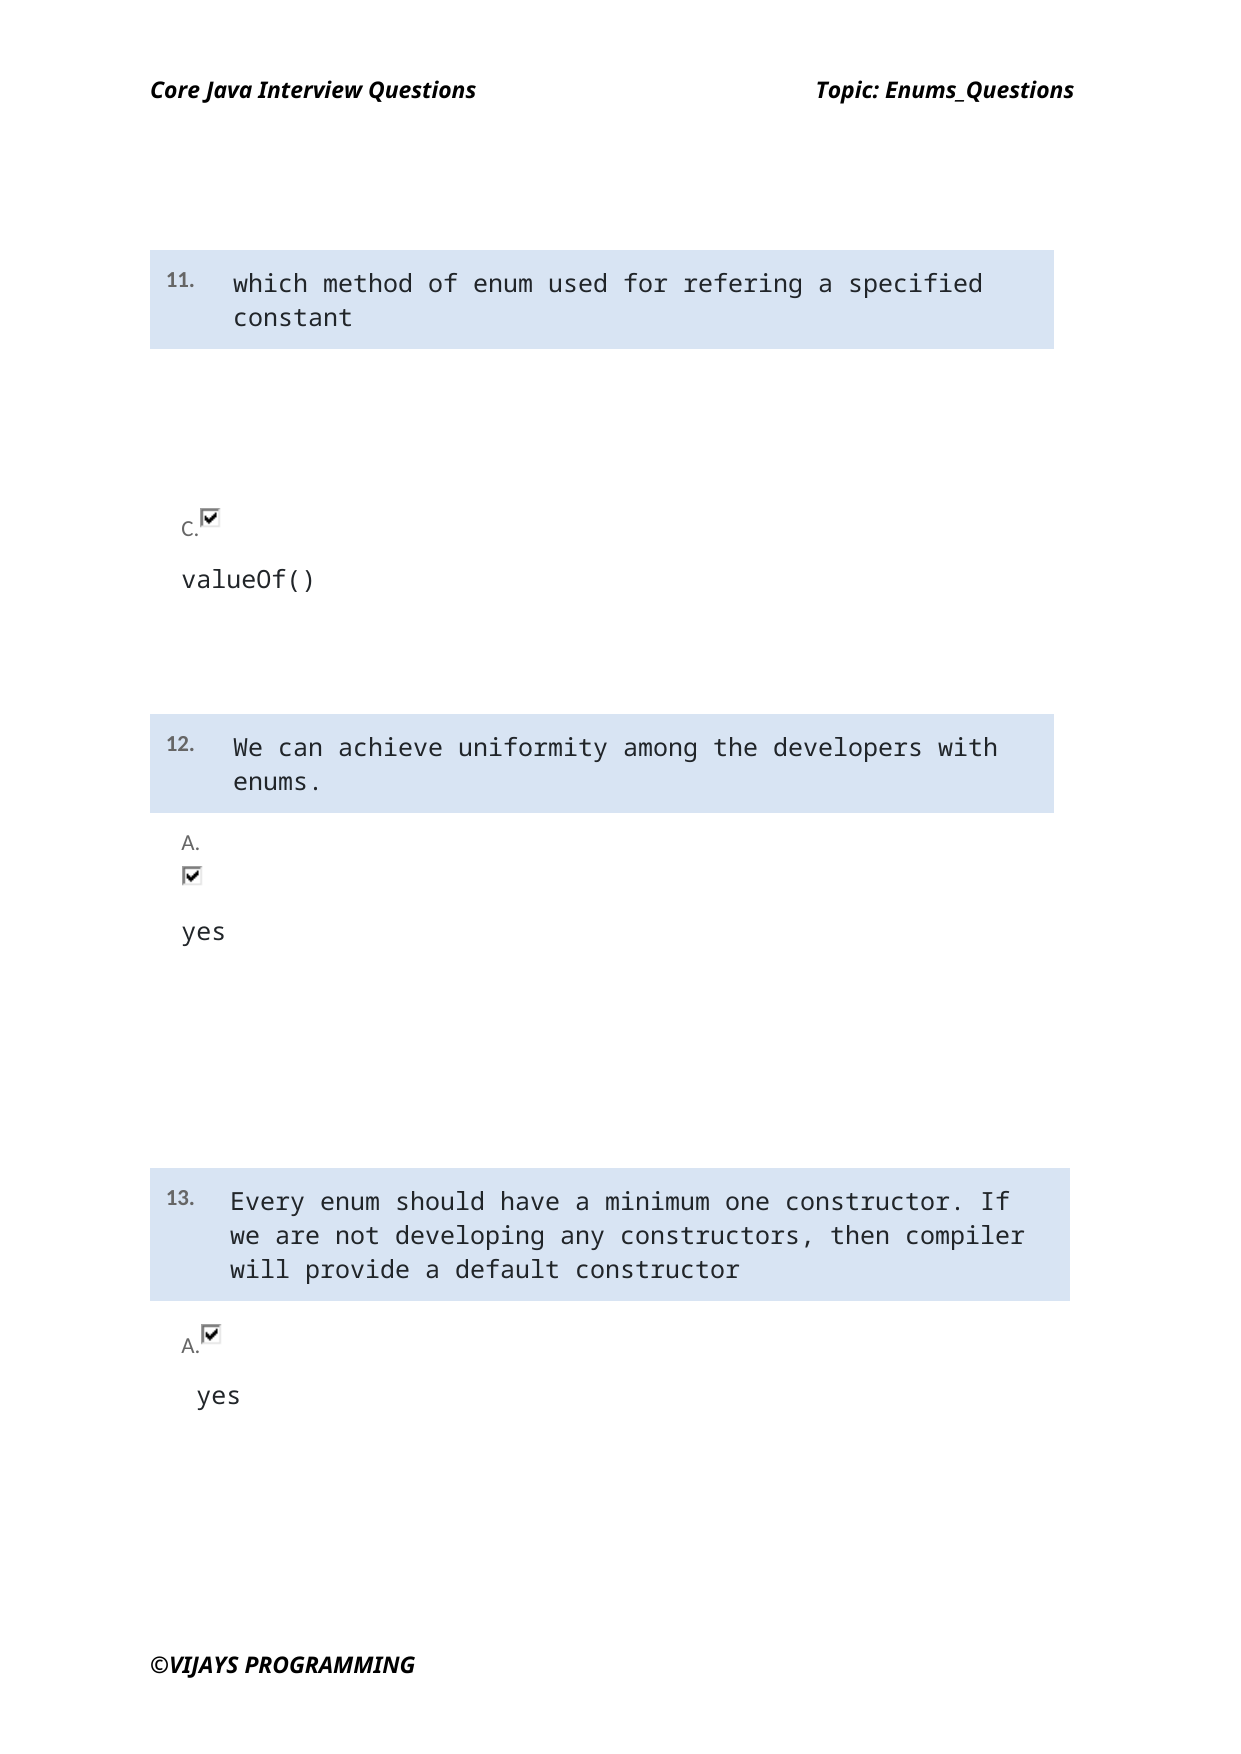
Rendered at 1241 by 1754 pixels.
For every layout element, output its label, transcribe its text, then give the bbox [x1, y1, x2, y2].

table_cell 12. [150, 714, 217, 813]
table_cell [150, 150, 1090, 249]
table_cell [150, 349, 1090, 713]
table_header A. yes [181, 829, 242, 1050]
table_header A. yes [181, 1317, 250, 1480]
table_cell [1055, 714, 1090, 813]
table_header [181, 1480, 242, 1548]
table_header Every enum should have a minimum one constructor. If we are not developing any constructors, then compiler will provide a default constructor [214, 1168, 1070, 1301]
table_cell [150, 813, 1090, 1168]
table_header [181, 200, 319, 234]
table_header which method of enum used for refering a specified constant [217, 250, 1054, 349]
table_header [181, 166, 319, 200]
table_header [1070, 1168, 1090, 1301]
table_header [181, 433, 319, 501]
table_cell [150, 1301, 1090, 1564]
table_header [181, 1050, 242, 1152]
table_header 11. [150, 250, 217, 349]
table_header [1055, 250, 1090, 349]
table_header 13. [150, 1168, 214, 1301]
table_cell We can achieve uniformity among the developers with enums. [217, 714, 1054, 813]
table_header C. valueOf() [181, 501, 319, 698]
table_header [181, 365, 305, 433]
